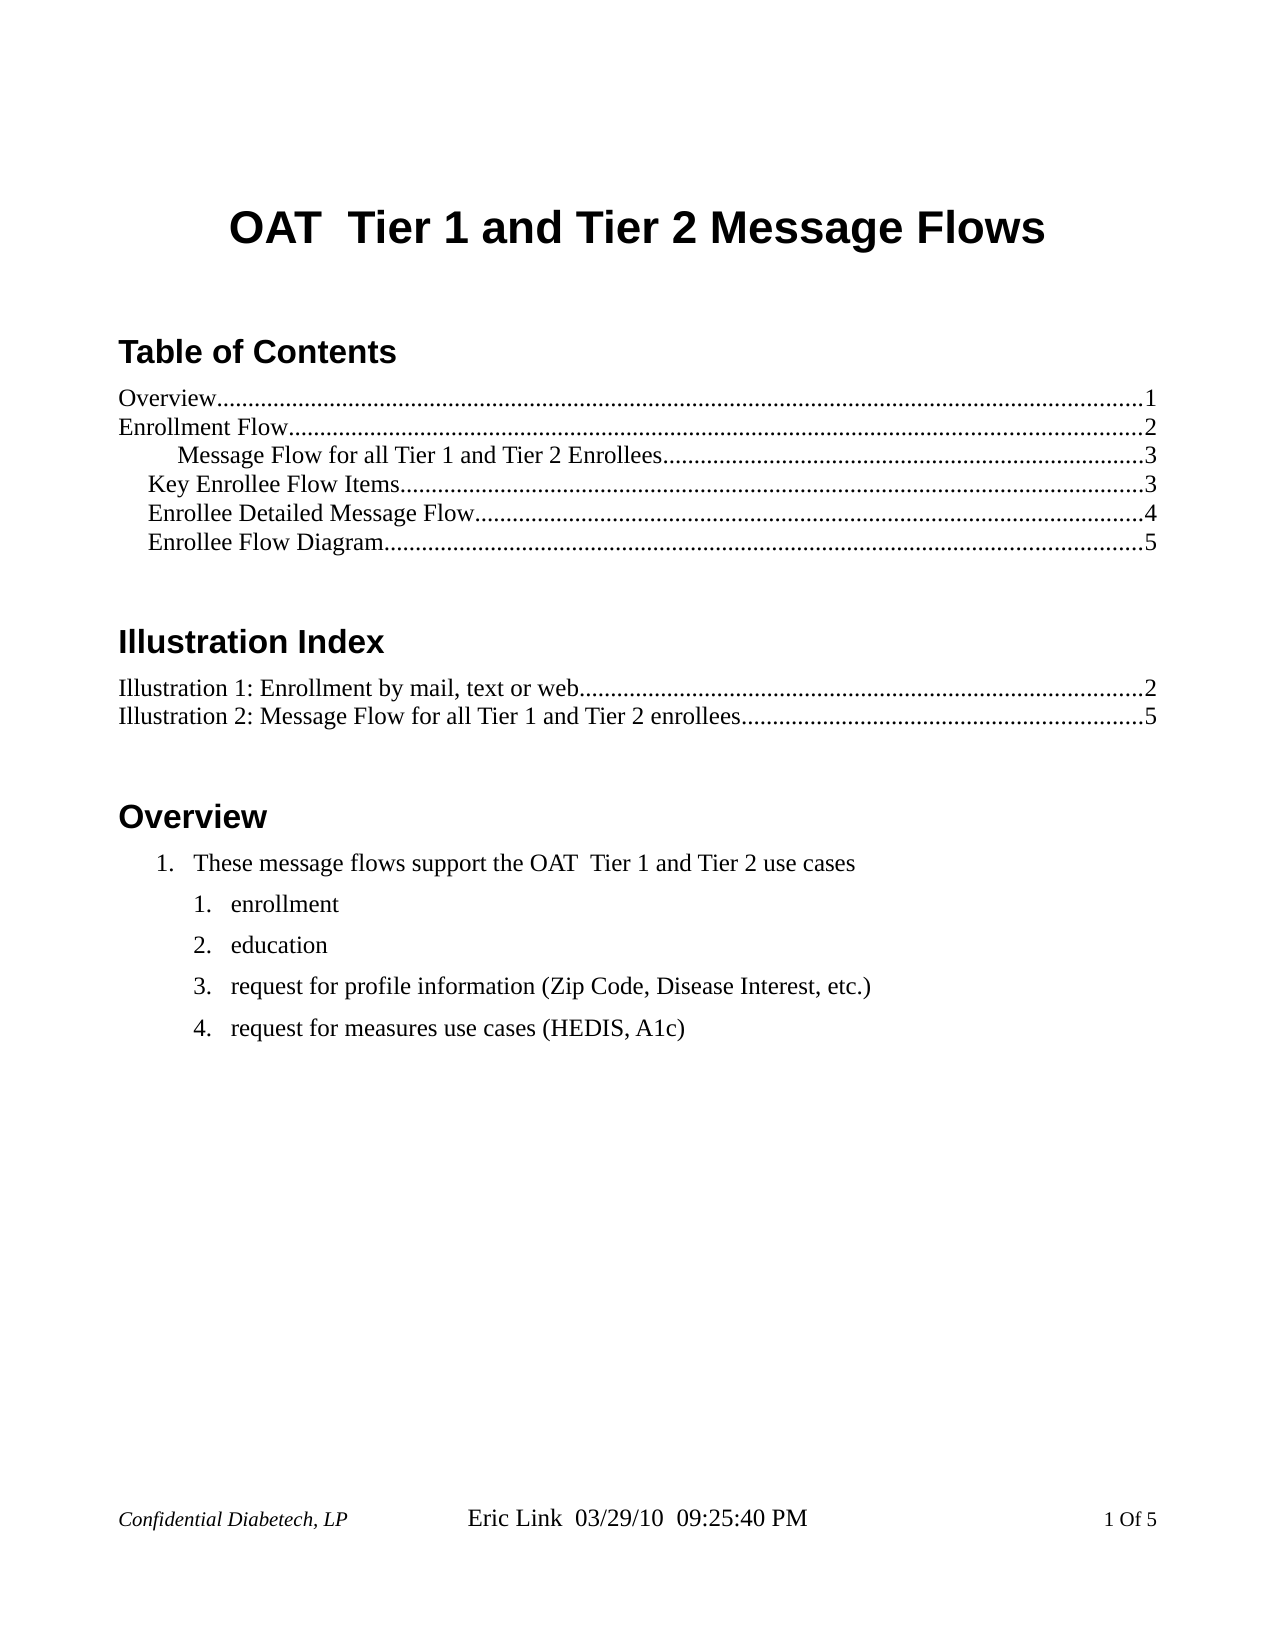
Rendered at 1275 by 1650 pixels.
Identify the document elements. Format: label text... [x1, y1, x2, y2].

subtitle Overview [118, 796, 1157, 835]
text Overview 1 [118, 383, 1157, 412]
text Enrollment Flow 2 [118, 412, 1157, 441]
list request for profile information (Zip Code, Disease Interest, etc.) [193, 971, 1157, 1000]
subtitle Illustration Index [118, 622, 1157, 660]
list These message flows support the OAT Tier 1 and Tier 2 use cases [156, 848, 1157, 876]
text Enrollee Flow Diagram 5 [148, 527, 1157, 556]
text Key Enrollee Flow Items 3 [148, 469, 1157, 498]
subtitle Table of Contents [118, 332, 1157, 371]
text Illustration 1: Enrollment by mail, text or web 2 [118, 673, 1157, 701]
list education [193, 930, 1157, 959]
list enrollment [193, 889, 1157, 918]
list request for measures use cases (HEDIS, A1c) [193, 1013, 1157, 1041]
text Enrollee Detailed Message Flow 4 [148, 498, 1157, 527]
text Illustration 2: Message Flow for all Tier 1 and Tier 2 enrollees 5 [118, 701, 1157, 730]
text OAT Tier 1 and Tier 2 Message Flows [118, 201, 1157, 253]
text Message Flow for all Tier 1 and Tier 2 Enrollees 3 [177, 441, 1157, 469]
